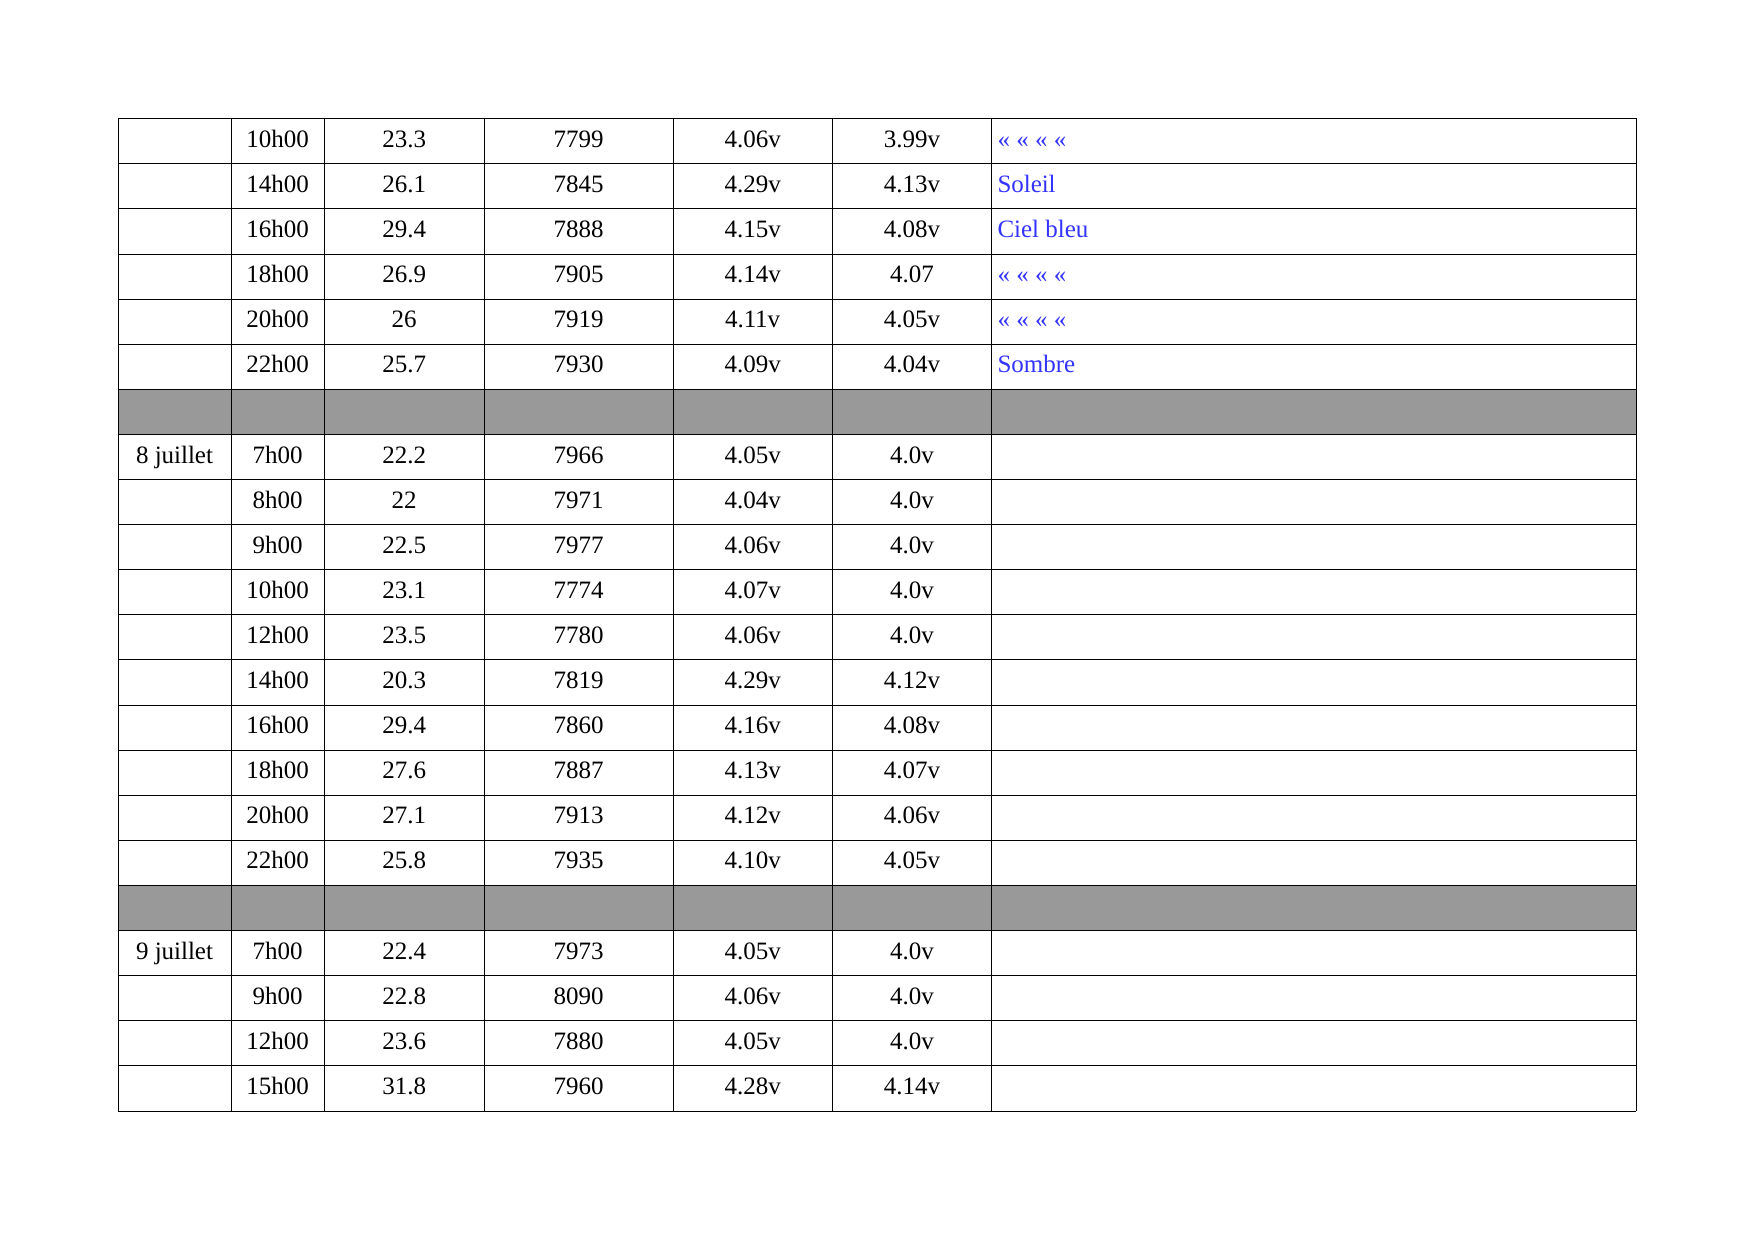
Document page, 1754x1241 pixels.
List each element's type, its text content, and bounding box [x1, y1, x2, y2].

table_cell 4.0v [833, 615, 991, 659]
table_cell 4.14v [833, 1066, 991, 1111]
table_cell [485, 886, 673, 930]
table_cell 7966 [485, 435, 673, 479]
table_cell 8090 [485, 976, 673, 1020]
table_cell [992, 525, 1636, 569]
table_cell 12h00 [232, 615, 324, 659]
table_cell 20h00 [232, 300, 324, 344]
table_cell 7971 [485, 480, 673, 524]
table_cell Soleil [992, 164, 1636, 208]
table_cell « « « « [992, 300, 1636, 344]
table_cell 7845 [485, 164, 673, 208]
table_cell 29.4 [325, 706, 484, 749]
table_cell 7819 [485, 660, 673, 704]
table_header 22.4 [325, 931, 484, 975]
table_cell 4.06v [674, 525, 832, 569]
table_cell 4.05v [674, 435, 832, 479]
table_cell 4.05v [833, 300, 991, 344]
table_cell [119, 841, 231, 885]
table_cell [992, 435, 1636, 479]
table_cell [325, 390, 484, 434]
table_cell 27.6 [325, 751, 484, 795]
table_cell 7860 [485, 706, 673, 749]
table_cell [232, 886, 324, 930]
table_cell 4.04v [833, 345, 991, 389]
table_cell 26 [325, 300, 484, 344]
table_cell Ciel bleu [992, 209, 1636, 253]
table_header 9 juillet [119, 931, 231, 975]
table_cell « « « « [992, 255, 1636, 298]
table_cell 4.0v [833, 976, 991, 1020]
table_header 4.05v [674, 931, 832, 975]
table_cell 23.5 [325, 615, 484, 659]
table_cell 20.3 [325, 660, 484, 704]
table_cell 16h00 [232, 209, 324, 253]
table_cell [119, 255, 231, 298]
table_header 7973 [485, 931, 673, 975]
table_cell 29.4 [325, 209, 484, 253]
table_cell 20h00 [232, 796, 324, 840]
table_cell 22.5 [325, 525, 484, 569]
table_cell 10h00 [232, 570, 324, 614]
table_cell 25.7 [325, 345, 484, 389]
table_cell 9h00 [232, 976, 324, 1020]
table_cell 4.0v [833, 435, 991, 479]
table_cell 4.07 [833, 255, 991, 298]
table_cell « « « « [992, 119, 1636, 163]
table_cell [119, 119, 231, 163]
table_cell 7888 [485, 209, 673, 253]
table_cell 4.07v [833, 751, 991, 795]
table_cell 16h00 [232, 706, 324, 749]
table_cell [992, 570, 1636, 614]
table_cell [119, 886, 231, 930]
table_cell 23.1 [325, 570, 484, 614]
table_cell 4.14v [674, 255, 832, 298]
table_cell 4.0v [833, 570, 991, 614]
table_cell [992, 1021, 1636, 1065]
table_cell 7935 [485, 841, 673, 885]
table_cell 4.0v [833, 525, 991, 569]
table_cell [119, 300, 231, 344]
table_cell 4.0v [833, 480, 991, 524]
table_cell 4.07v [674, 570, 832, 614]
table_cell 31.8 [325, 1066, 484, 1111]
table_cell [992, 796, 1636, 840]
table_cell 26.9 [325, 255, 484, 298]
table_cell [992, 751, 1636, 795]
table_cell 7799 [485, 119, 673, 163]
table_cell [992, 390, 1636, 434]
table_cell 9h00 [232, 525, 324, 569]
table_cell [992, 1066, 1636, 1111]
table_cell 15h00 [232, 1066, 324, 1111]
table_cell 8h00 [232, 480, 324, 524]
table_cell 7960 [485, 1066, 673, 1111]
table_cell [119, 345, 231, 389]
table_cell Sombre [992, 345, 1636, 389]
table_cell 4.11v [674, 300, 832, 344]
table_cell 14h00 [232, 164, 324, 208]
table_cell 10h00 [232, 119, 324, 163]
table_cell 4.08v [833, 706, 991, 749]
table_cell [992, 841, 1636, 885]
table_cell 4.29v [674, 164, 832, 208]
table_cell [119, 615, 231, 659]
table_cell [674, 390, 832, 434]
table_cell [119, 480, 231, 524]
table_cell 4.04v [674, 480, 832, 524]
table_cell 4.06v [833, 796, 991, 840]
table_cell 25.8 [325, 841, 484, 885]
table_cell [992, 615, 1636, 659]
table_cell [119, 796, 231, 840]
table_cell [232, 390, 324, 434]
table_cell 7905 [485, 255, 673, 298]
table_cell [992, 706, 1636, 749]
table_cell 18h00 [232, 255, 324, 298]
table_cell 4.29v [674, 660, 832, 704]
table_cell 4.10v [674, 841, 832, 885]
table_cell 14h00 [232, 660, 324, 704]
table_header 7h00 [232, 931, 324, 975]
table_cell 22.8 [325, 976, 484, 1020]
table_cell 7887 [485, 751, 673, 795]
table_cell 4.28v [674, 1066, 832, 1111]
table_cell 23.3 [325, 119, 484, 163]
table_cell 12h00 [232, 1021, 324, 1065]
table_cell 22h00 [232, 345, 324, 389]
table_cell [992, 480, 1636, 524]
table_cell [833, 886, 991, 930]
table_cell [119, 525, 231, 569]
table_cell 4.08v [833, 209, 991, 253]
table_cell [325, 886, 484, 930]
table_cell [992, 976, 1636, 1020]
table_cell 3.99v [833, 119, 991, 163]
table_cell 4.12v [833, 660, 991, 704]
table_header [992, 931, 1636, 975]
table_cell 4.06v [674, 119, 832, 163]
table_cell 22h00 [232, 841, 324, 885]
table_cell 7977 [485, 525, 673, 569]
table_cell [119, 751, 231, 795]
table_cell 4.05v [833, 841, 991, 885]
table_cell 4.06v [674, 615, 832, 659]
table_cell [119, 390, 231, 434]
table_cell 8 juillet [119, 435, 231, 479]
table_cell 18h00 [232, 751, 324, 795]
table_cell 22.2 [325, 435, 484, 479]
table_header 4.0v [833, 931, 991, 975]
table_cell 26.1 [325, 164, 484, 208]
table_cell [992, 660, 1636, 704]
table_cell [119, 706, 231, 749]
table_cell 7880 [485, 1021, 673, 1065]
table_cell [674, 886, 832, 930]
table_cell 4.13v [674, 751, 832, 795]
table_cell [119, 1066, 231, 1111]
table_cell 4.16v [674, 706, 832, 749]
table_cell 7h00 [232, 435, 324, 479]
table_cell [992, 886, 1636, 930]
table_cell [119, 1021, 231, 1065]
table_cell 7774 [485, 570, 673, 614]
table_cell [119, 164, 231, 208]
table_cell [119, 976, 231, 1020]
table_cell 22 [325, 480, 484, 524]
table_cell 7913 [485, 796, 673, 840]
table_cell 4.13v [833, 164, 991, 208]
table_cell 4.05v [674, 1021, 832, 1065]
table_cell 7930 [485, 345, 673, 389]
table_cell [485, 390, 673, 434]
table_cell 4.09v [674, 345, 832, 389]
table_cell [119, 570, 231, 614]
table_cell 23.6 [325, 1021, 484, 1065]
table_cell 4.06v [674, 976, 832, 1020]
table_cell [119, 209, 231, 253]
table_cell 4.0v [833, 1021, 991, 1065]
table_cell 27.1 [325, 796, 484, 840]
table_cell 7919 [485, 300, 673, 344]
table_cell [119, 660, 231, 704]
table_cell 7780 [485, 615, 673, 659]
table_cell 4.12v [674, 796, 832, 840]
table_cell [833, 390, 991, 434]
table_cell 4.15v [674, 209, 832, 253]
